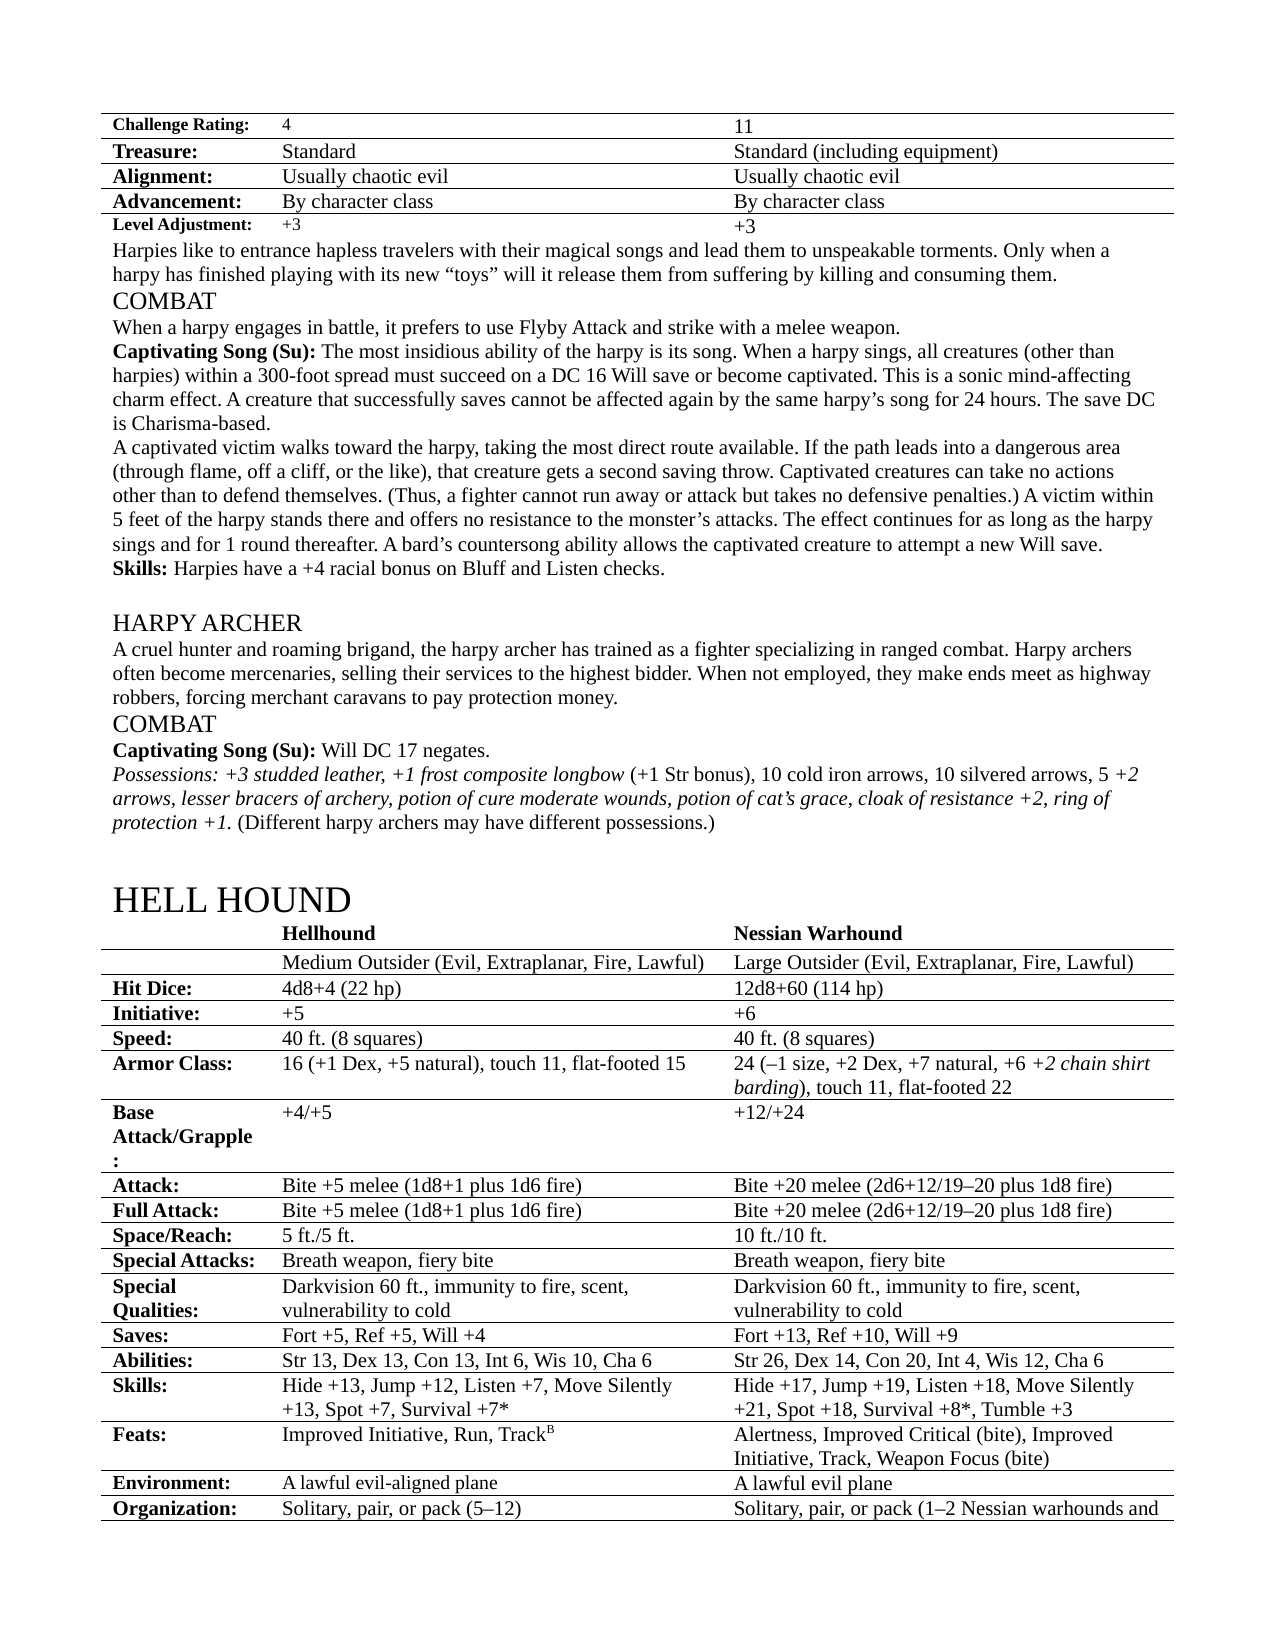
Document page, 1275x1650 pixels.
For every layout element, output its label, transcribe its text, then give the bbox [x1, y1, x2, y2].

table_cell Usually chaotic evil [271, 164, 722, 188]
text HARPY ARCHER [112, 608, 1162, 637]
table_cell 5 ft./5 ft. [271, 1223, 722, 1247]
table_cell Level Adjustment: [101, 214, 271, 238]
table_cell Space/Reach: [101, 1223, 271, 1247]
table_cell Breath weapon, fiery bite [722, 1249, 1174, 1272]
table_cell Feats: [101, 1422, 271, 1470]
table_cell Alertness, Improved Critical (bite), Improved Initiative, Track, Weapon Focus (bite) [722, 1422, 1174, 1470]
table_cell Bite +20 melee (2d6+12/19–20 plus 1d8 fire) [722, 1198, 1174, 1222]
table_cell Environment: [101, 1471, 271, 1495]
table_cell 12d8+60 (114 hp) [722, 975, 1174, 999]
table_cell Armor Class: [101, 1051, 271, 1099]
table_cell Attack: [101, 1173, 271, 1197]
table_cell Medium Outsider (Evil, Extraplanar, Fire, Lawful) [271, 950, 722, 974]
table_header Hellhound [271, 921, 722, 949]
table_cell Skills: [101, 1373, 271, 1421]
table_cell 4 [271, 114, 722, 138]
table_cell Hide +17, Jump +19, Listen +18, Move Silently +21, Spot +18, Survival +8*, Tumble +3 [722, 1373, 1174, 1421]
text Skills: Harpies have a +4 racial bonus on Bluff and Listen checks. [112, 556, 1162, 579]
table_cell By character class [271, 189, 722, 213]
text COMBAT [112, 286, 1162, 315]
table_cell Challenge Rating: [101, 114, 271, 138]
text Possessions: +3 studded leather, +1 frost composite longbow (+1 Str bonus), 10 cold iron arrows, 10 silvered arrows, 5 +2 arrows, lesser bracers of archery, potion of cure moderate wounds, potion of cat’s grace, cloak of resistance +2, ring of protection +1. (Different harpy archers may have different possessions.) [112, 762, 1162, 834]
table_cell Advancement: [101, 189, 271, 213]
table_cell Bite +5 melee (1d8+1 plus 1d6 fire) [271, 1173, 722, 1197]
text A captivated victim walks toward the harpy, taking the most direct route available. If the path leads into a dangerous area (through flame, off a cliff, or the like), that creature gets a second saving throw. Captivated creatures can take no actions other than to defend themselves. (Thus, a fighter cannot run away or attack but takes no defensive penalties.) A victim within 5 feet of the harpy stands there and offers no resistance to the monster’s attacks. The effect continues for as long as the harpy sings and for 1 round thereafter. A bard’s countersong ability allows the captivated creature to attempt a new Will save. [112, 435, 1162, 556]
table_cell Solitary, pair, or pack (5–12) [271, 1496, 722, 1520]
table_header Nessian Warhound [722, 921, 1174, 949]
table_cell +3 [271, 214, 722, 238]
table_cell Standard [271, 139, 722, 163]
table_cell Solitary, pair, or pack (1–2 Nessian warhounds and [722, 1496, 1174, 1520]
text Captivating Song (Su): Will DC 17 negates. [112, 738, 1162, 762]
table_cell +6 [722, 1001, 1174, 1024]
text Captivating Song (Su): The most insidious ability of the harpy is its song. When a harpy sings, all creatures (other than harpies) within a 300-foot spread must succeed on a DC 16 Will save or become captivated. This is a sonic mind-affecting charm effect. A creature that successfully saves cannot be affected again by the same harpy’s song for 24 hours. The save DC is Charisma-based. [112, 339, 1162, 435]
table_cell 40 ft. (8 squares) [722, 1026, 1174, 1050]
table_cell A lawful evil plane [722, 1471, 1174, 1495]
table_cell Improved Initiative, Run, TrackB [271, 1422, 722, 1470]
table_cell 16 (+1 Dex, +5 natural), touch 11, flat-footed 15 [271, 1051, 722, 1099]
table_cell Base Attack/Grapple: [101, 1100, 271, 1172]
table_cell Darkvision 60 ft., immunity to fire, scent, vulnerability to cold [271, 1274, 722, 1322]
text Harpies like to entrance hapless travelers with their magical songs and lead them to unspeakable torments. Only when a harpy has finished playing with its new “toys” will it release them from suffering by killing and consuming them. [112, 238, 1162, 286]
table_cell Fort +13, Ref +10, Will +9 [722, 1323, 1174, 1347]
table_cell [101, 950, 271, 974]
table_cell +3 [722, 214, 1174, 238]
table_cell Speed: [101, 1026, 271, 1050]
text A cruel hunter and roaming brigand, the harpy archer has trained as a fighter specializing in ranged combat. Harpy archers often become mercenaries, selling their services to the highest bidder. When not employed, they make ends meet as highway robbers, forcing merchant caravans to pay protection money. [112, 637, 1162, 709]
table_cell Bite +20 melee (2d6+12/19–20 plus 1d8 fire) [722, 1173, 1174, 1197]
table_cell Abilities: [101, 1348, 271, 1372]
table_cell By character class [722, 189, 1174, 213]
table_cell Organization: [101, 1496, 271, 1520]
table_cell +12/+24 [722, 1100, 1174, 1172]
table_cell 40 ft. (8 squares) [271, 1026, 722, 1050]
text HELL HOUND [112, 877, 1162, 921]
table_cell Alignment: [101, 164, 271, 188]
table_cell 10 ft./10 ft. [722, 1223, 1174, 1247]
table_cell +4/+5 [271, 1100, 722, 1172]
table_cell 4d8+4 (22 hp) [271, 975, 722, 999]
table_cell Bite +5 melee (1d8+1 plus 1d6 fire) [271, 1198, 722, 1222]
table_cell Darkvision 60 ft., immunity to fire, scent, vulnerability to cold [722, 1274, 1174, 1322]
text COMBAT [112, 709, 1162, 738]
table_cell Str 26, Dex 14, Con 20, Int 4, Wis 12, Cha 6 [722, 1348, 1174, 1372]
table_cell 24 (–1 size, +2 Dex, +7 natural, +6 +2 chain shirt barding), touch 11, flat-footed 22 [722, 1051, 1174, 1099]
table_cell Treasure: [101, 139, 271, 163]
table_cell Usually chaotic evil [722, 164, 1174, 188]
table_cell Special Qualities: [101, 1274, 271, 1322]
table_cell Hit Dice: [101, 975, 271, 999]
text When a harpy engages in battle, it prefers to use Flyby Attack and strike with a melee weapon. [112, 315, 1162, 339]
table_cell Standard (including equipment) [722, 139, 1174, 163]
table_cell +5 [271, 1001, 722, 1024]
table_cell Full Attack: [101, 1198, 271, 1222]
table_cell Large Outsider (Evil, Extraplanar, Fire, Lawful) [722, 950, 1174, 974]
table_cell 11 [722, 114, 1174, 138]
table_cell A lawful evil-aligned plane [271, 1471, 722, 1495]
table_cell Initiative: [101, 1001, 271, 1024]
table_cell Breath weapon, fiery bite [271, 1249, 722, 1272]
table_cell Str 13, Dex 13, Con 13, Int 6, Wis 10, Cha 6 [271, 1348, 722, 1372]
table_cell Hide +13, Jump +12, Listen +7, Move Silently +13, Spot +7, Survival +7* [271, 1373, 722, 1421]
table_cell Special Attacks: [101, 1249, 271, 1272]
table_cell Saves: [101, 1323, 271, 1347]
table_cell Fort +5, Ref +5, Will +4 [271, 1323, 722, 1347]
table_header [101, 921, 271, 949]
